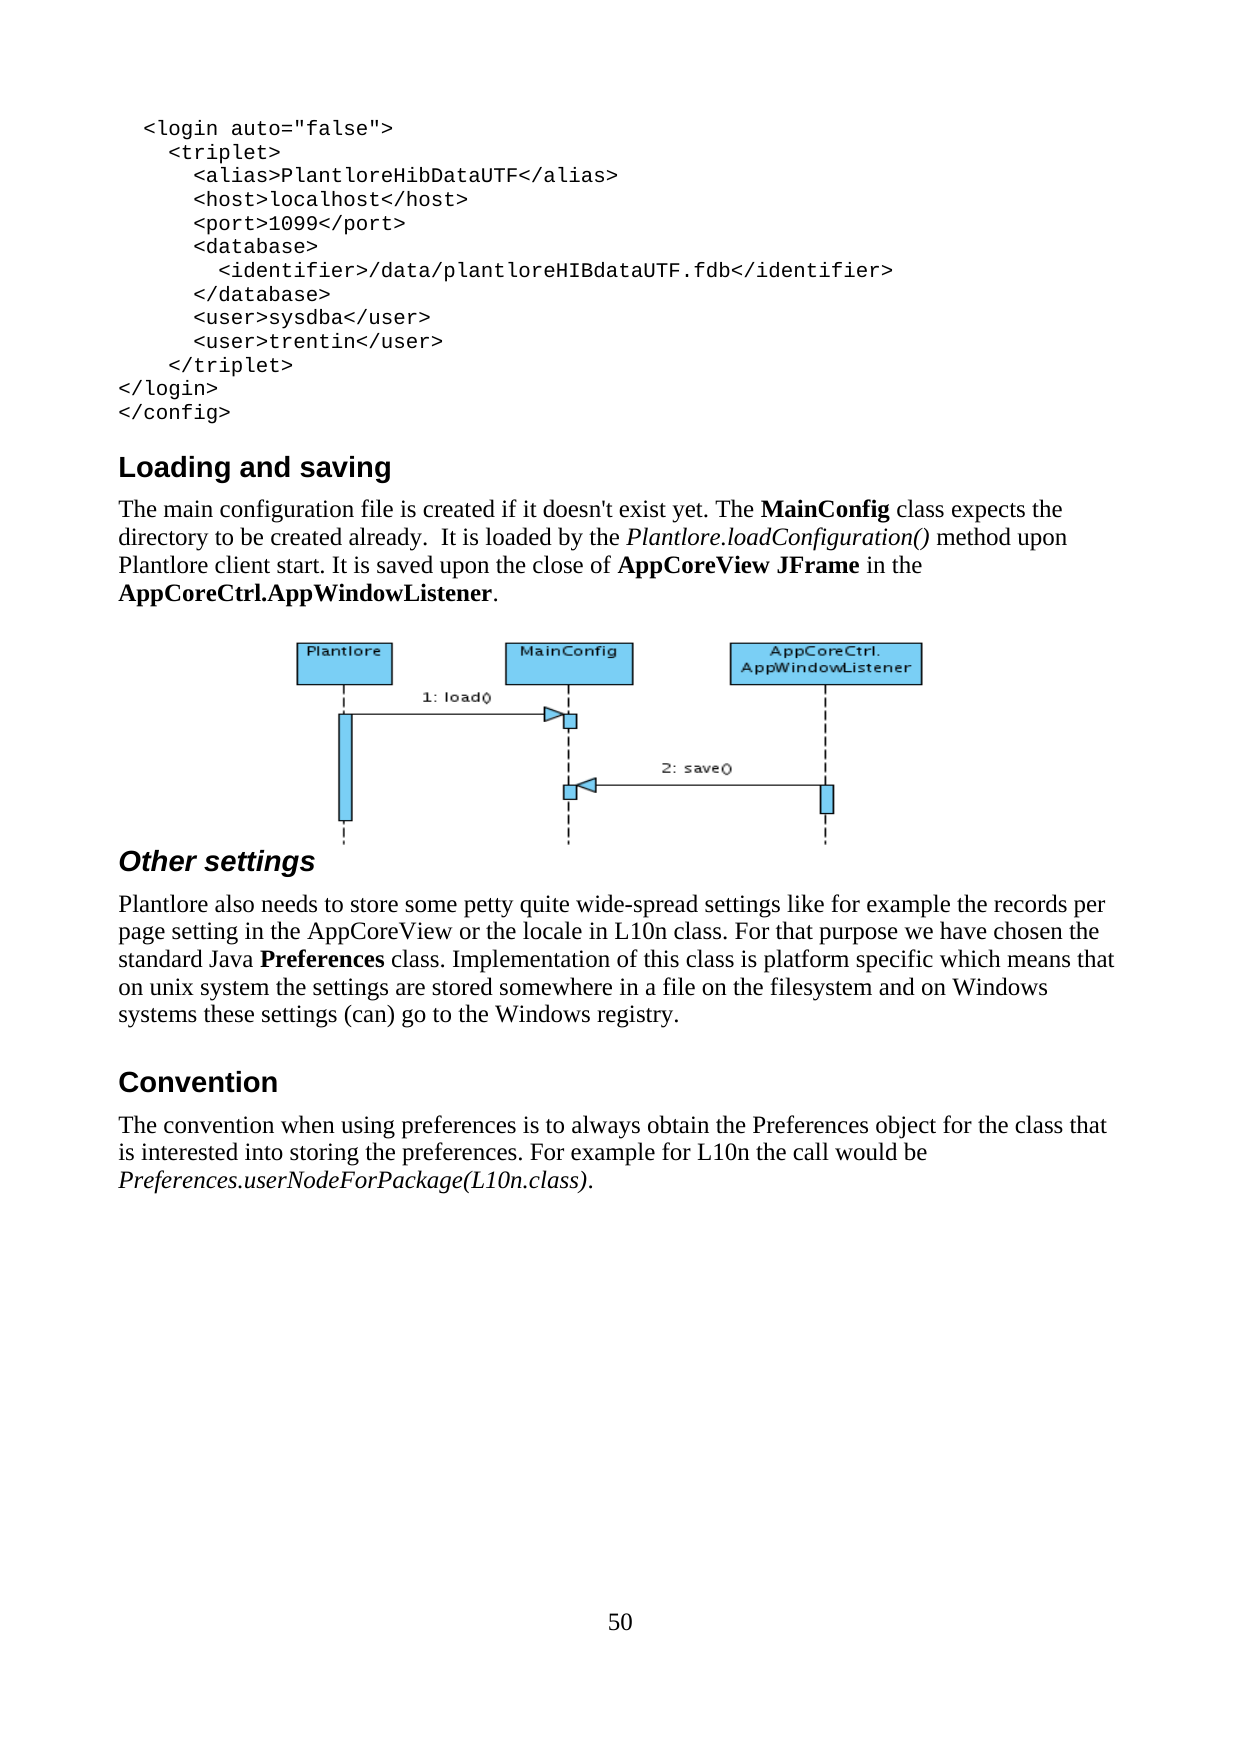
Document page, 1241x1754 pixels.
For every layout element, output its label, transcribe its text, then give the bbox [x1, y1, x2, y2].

text </config> [118, 402, 1122, 426]
text <port>1099</port> [118, 213, 1122, 236]
text <login auto="false"> [118, 118, 1122, 142]
text <alias>PlantloreHibDataUTF</alias> [118, 165, 1122, 189]
text </database> [118, 284, 1122, 307]
picture [292, 639, 926, 845]
text <identifier>/data/plantloreHIBdataUTF.fdb</identifier> [118, 260, 1122, 284]
subtitle Loading and saving [118, 451, 1122, 483]
text </triplet> [118, 354, 1122, 378]
text <host>localhost</host> [118, 189, 1122, 213]
text <user>trentin</user> [118, 331, 1122, 354]
subtitle Convention [118, 1066, 1122, 1098]
text </login> [118, 378, 1122, 402]
text The main configuration file is created if it doesn't exist yet. The MainConfig class expects the directory to be created already. It is loaded by the Plantlore.loadConfiguration() method upon Plantlore client start. It is saved upon the close of AppCoreView JFrame in the AppCoreCtrl.AppWindowListener. [118, 496, 1122, 606]
text <user>sysdba</user> [118, 307, 1122, 331]
subtitle Other settings [118, 644, 1122, 877]
text The convention when using preferences is to always obtain the Preferences object for the class that is interested into storing the preferences. For example for L10n the call would be Preferences.userNodeForPackage(L10n.class). [118, 1111, 1122, 1194]
text <database> [118, 236, 1122, 260]
text <triplet> [118, 142, 1122, 165]
text Plantlore also needs to store some petty quite wide-spread settings like for example the records per page setting in the AppCoreView or the locale in L10n class. For that purpose we have chosen the standard Java Preferences class. Implementation of this class is platform specific which means that on unix system the settings are stored somewhere in a file on the filesystem and on Windows systems these settings (can) go to the Windows registry. [118, 890, 1122, 1028]
